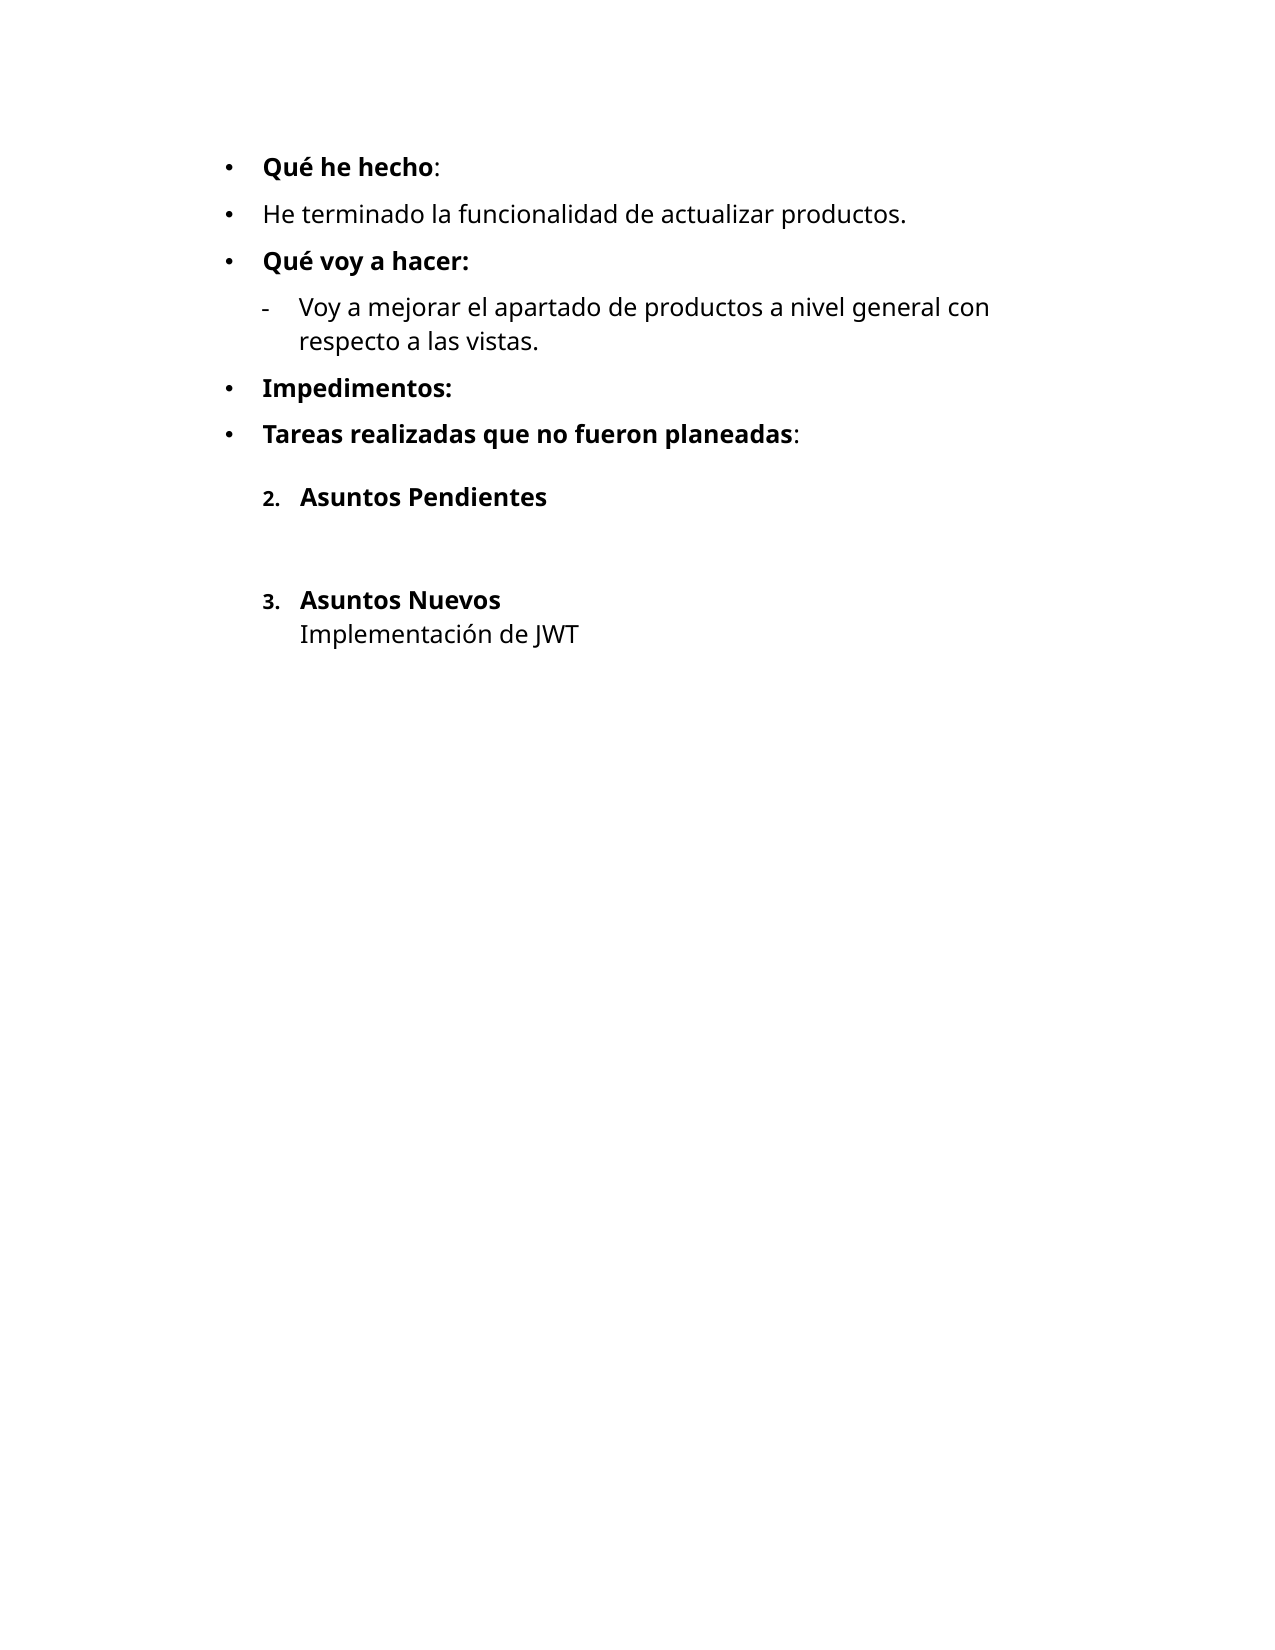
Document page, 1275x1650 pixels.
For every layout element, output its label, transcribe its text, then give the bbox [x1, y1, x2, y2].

list Impedimentos: [225, 370, 1087, 404]
list He terminado la funcionalidad de actualizar productos. [225, 197, 1087, 231]
list Asuntos Pendientes [262, 480, 1087, 514]
list Qué he hecho: [225, 150, 1087, 184]
list Asuntos Nuevos [262, 582, 1087, 616]
list Qué voy a hacer: [225, 243, 1087, 277]
text Implementación de JWT [300, 616, 1087, 650]
list Voy a mejorar el apartado de productos a nivel general con respecto a las vistas. [261, 290, 1087, 358]
list Tareas realizadas que no fueron planeadas: [225, 417, 1087, 451]
